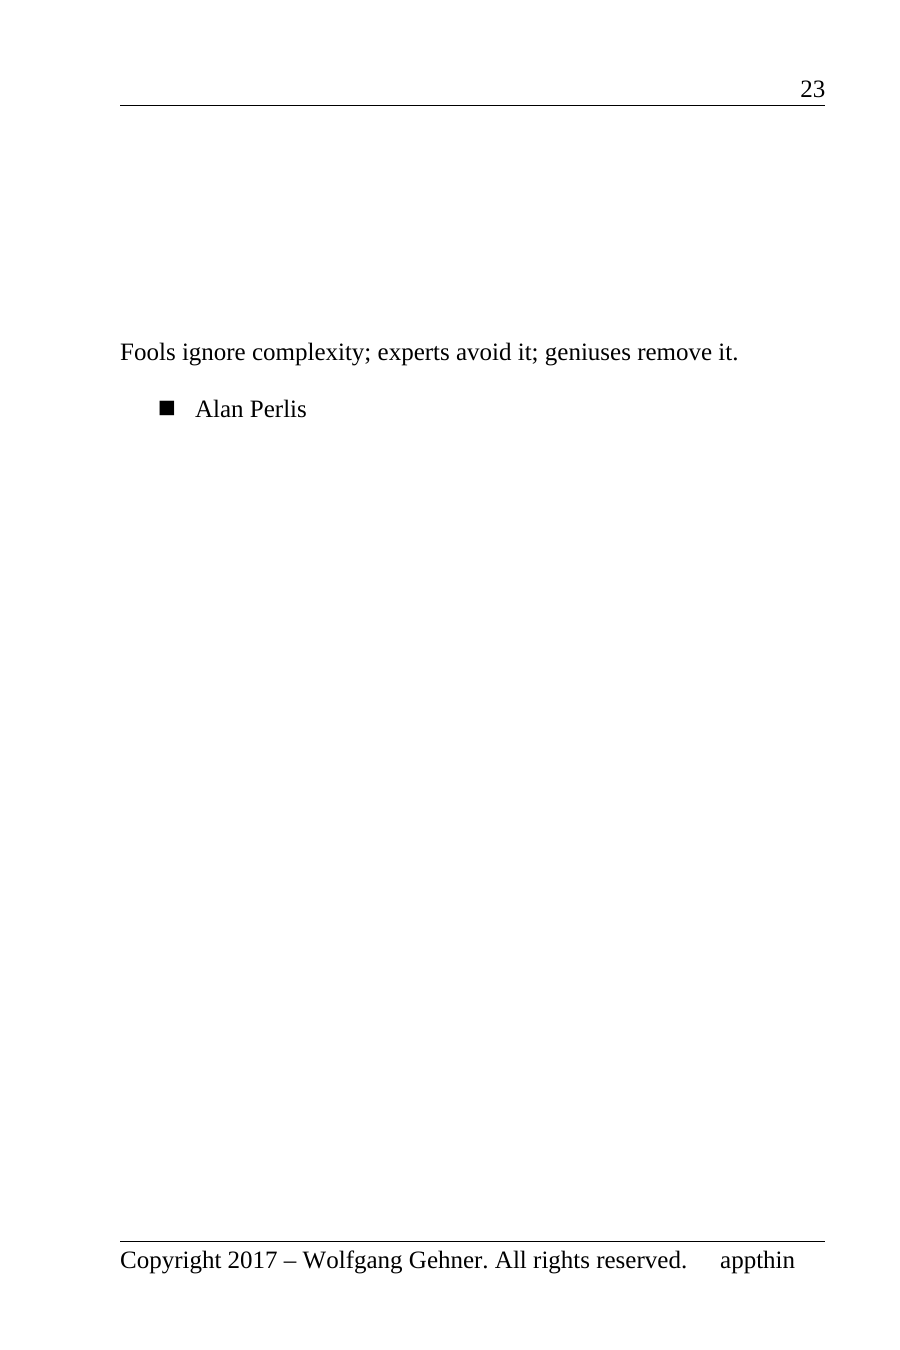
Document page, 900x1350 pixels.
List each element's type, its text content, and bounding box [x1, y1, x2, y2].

list Alan Perlis [157, 395, 825, 422]
text Fools ignore complexity; experts avoid it; geniuses remove it. [120, 338, 825, 366]
